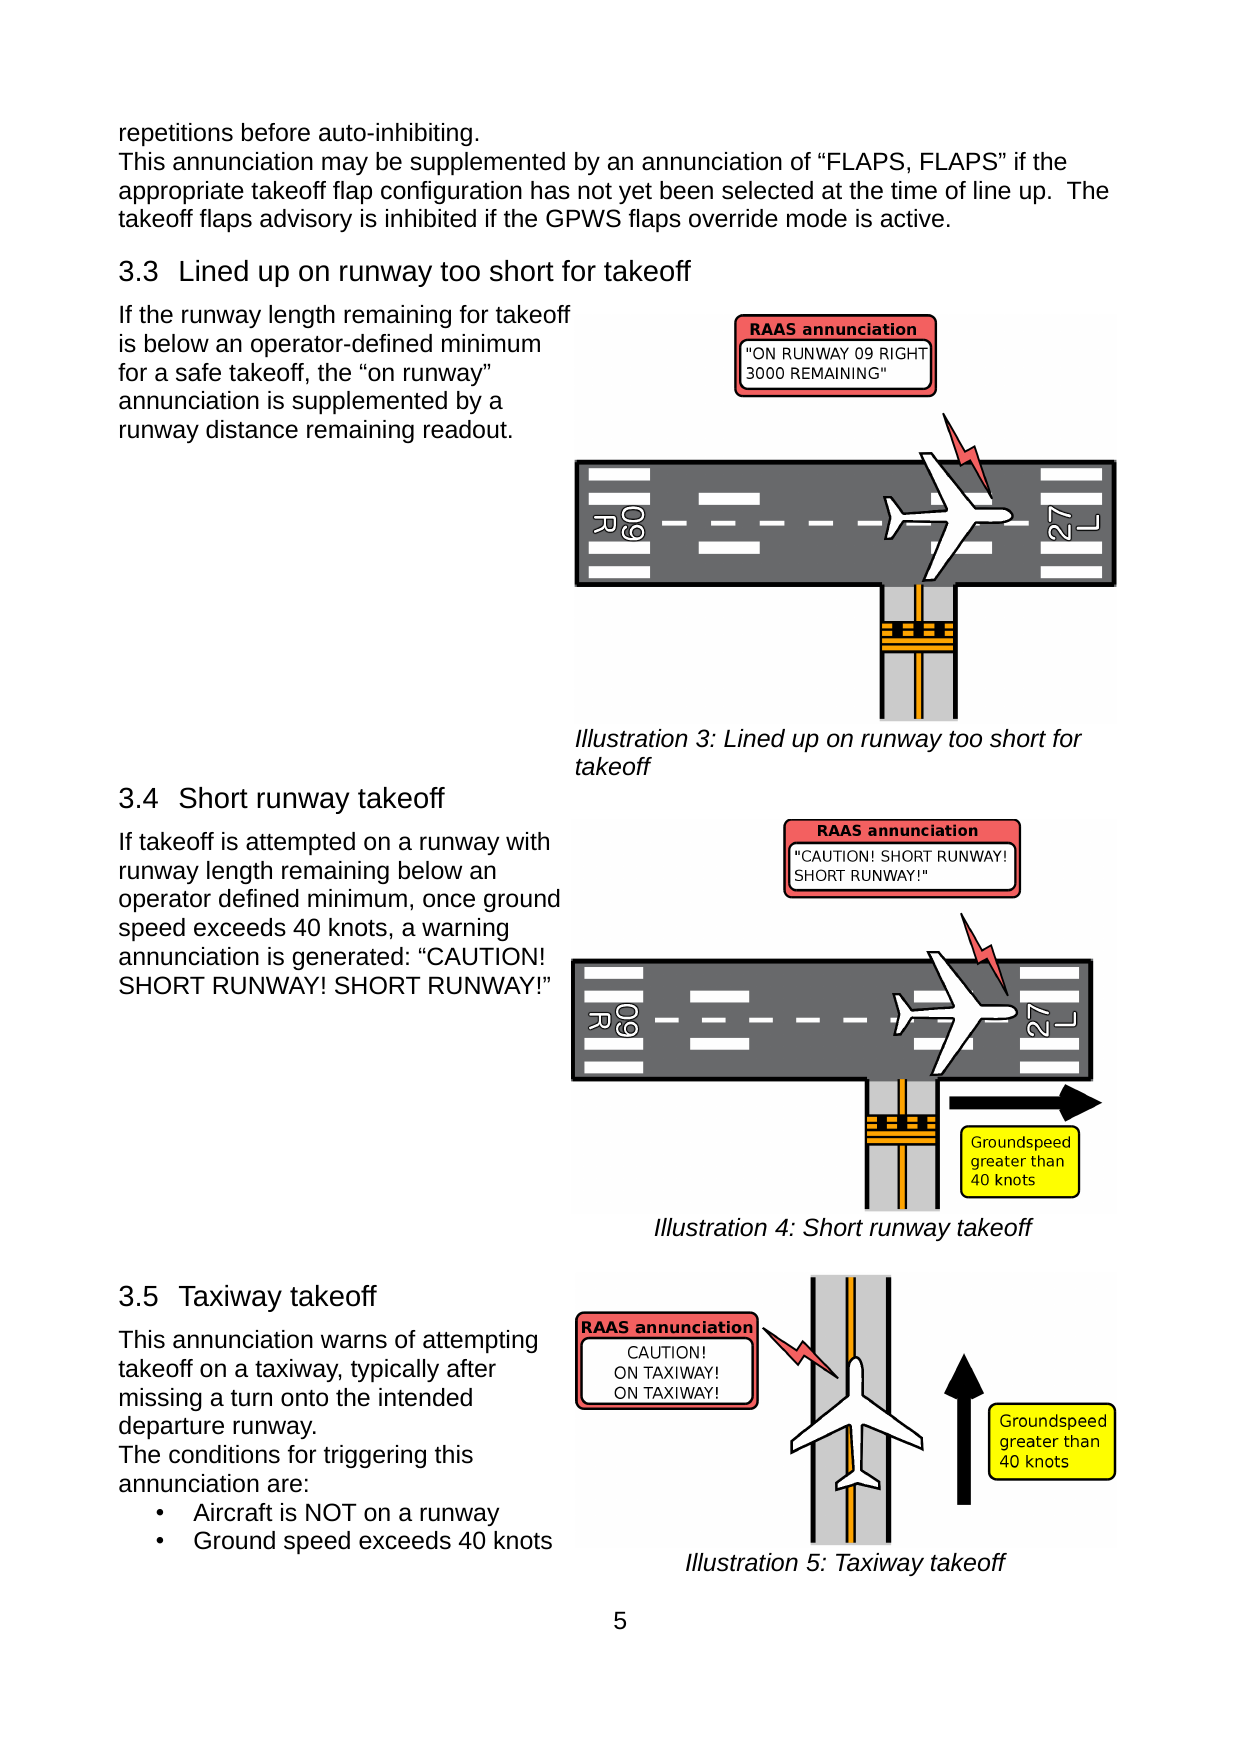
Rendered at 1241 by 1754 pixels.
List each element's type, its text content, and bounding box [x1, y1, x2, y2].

text Illustration 5: Taxiway takeoff [575, 1548, 1117, 1576]
text If takeoff is attempted on a runway with runway length remaining below an operator defined minimum, once ground speed exceeds 40 knots, a warning annunciation is generated: “CAUTION! SHORT RUNWAY! SHORT RUNWAY!” [118, 827, 571, 999]
list Ground speed exceeds 40 knots [156, 1526, 575, 1555]
list Aircraft is NOT on a runway [156, 1497, 575, 1526]
text Illustration 4: Short runway takeoff [571, 1214, 1117, 1242]
text This annunciation may be supplemented by an annunciation of “FLAPS, FLAPS” if the appropriate takeoff flap configuration has not yet been selected at the time of line up. The takeoff flaps advisory is inhibited if the GPWS flaps override mode is active. [118, 147, 1122, 233]
text This annunciation warns of attempting takeoff on a taxiway, typically after missing a turn onto the intended departure runway. [118, 1325, 575, 1440]
text If the runway length remaining for takeoff is below an operator-defined minimum for a safe takeoff, the “on runway” annunciation is supplemented by a runway distance remaining readout. [118, 300, 1122, 444]
subtitle Lined up on runway too short for takeoff [118, 254, 1122, 287]
picture [575, 1272, 1117, 1548]
text The conditions for triggering this annunciation are: [118, 1440, 575, 1497]
picture [574, 314, 1117, 724]
subtitle Taxiway takeoff [118, 1279, 575, 1312]
text repetitions before auto-inhibiting. [118, 118, 1122, 147]
text Illustration 3: Lined up on runway too short for takeoff [574, 724, 1117, 781]
picture [571, 819, 1117, 1214]
subtitle Short runway takeoff [118, 781, 1122, 814]
